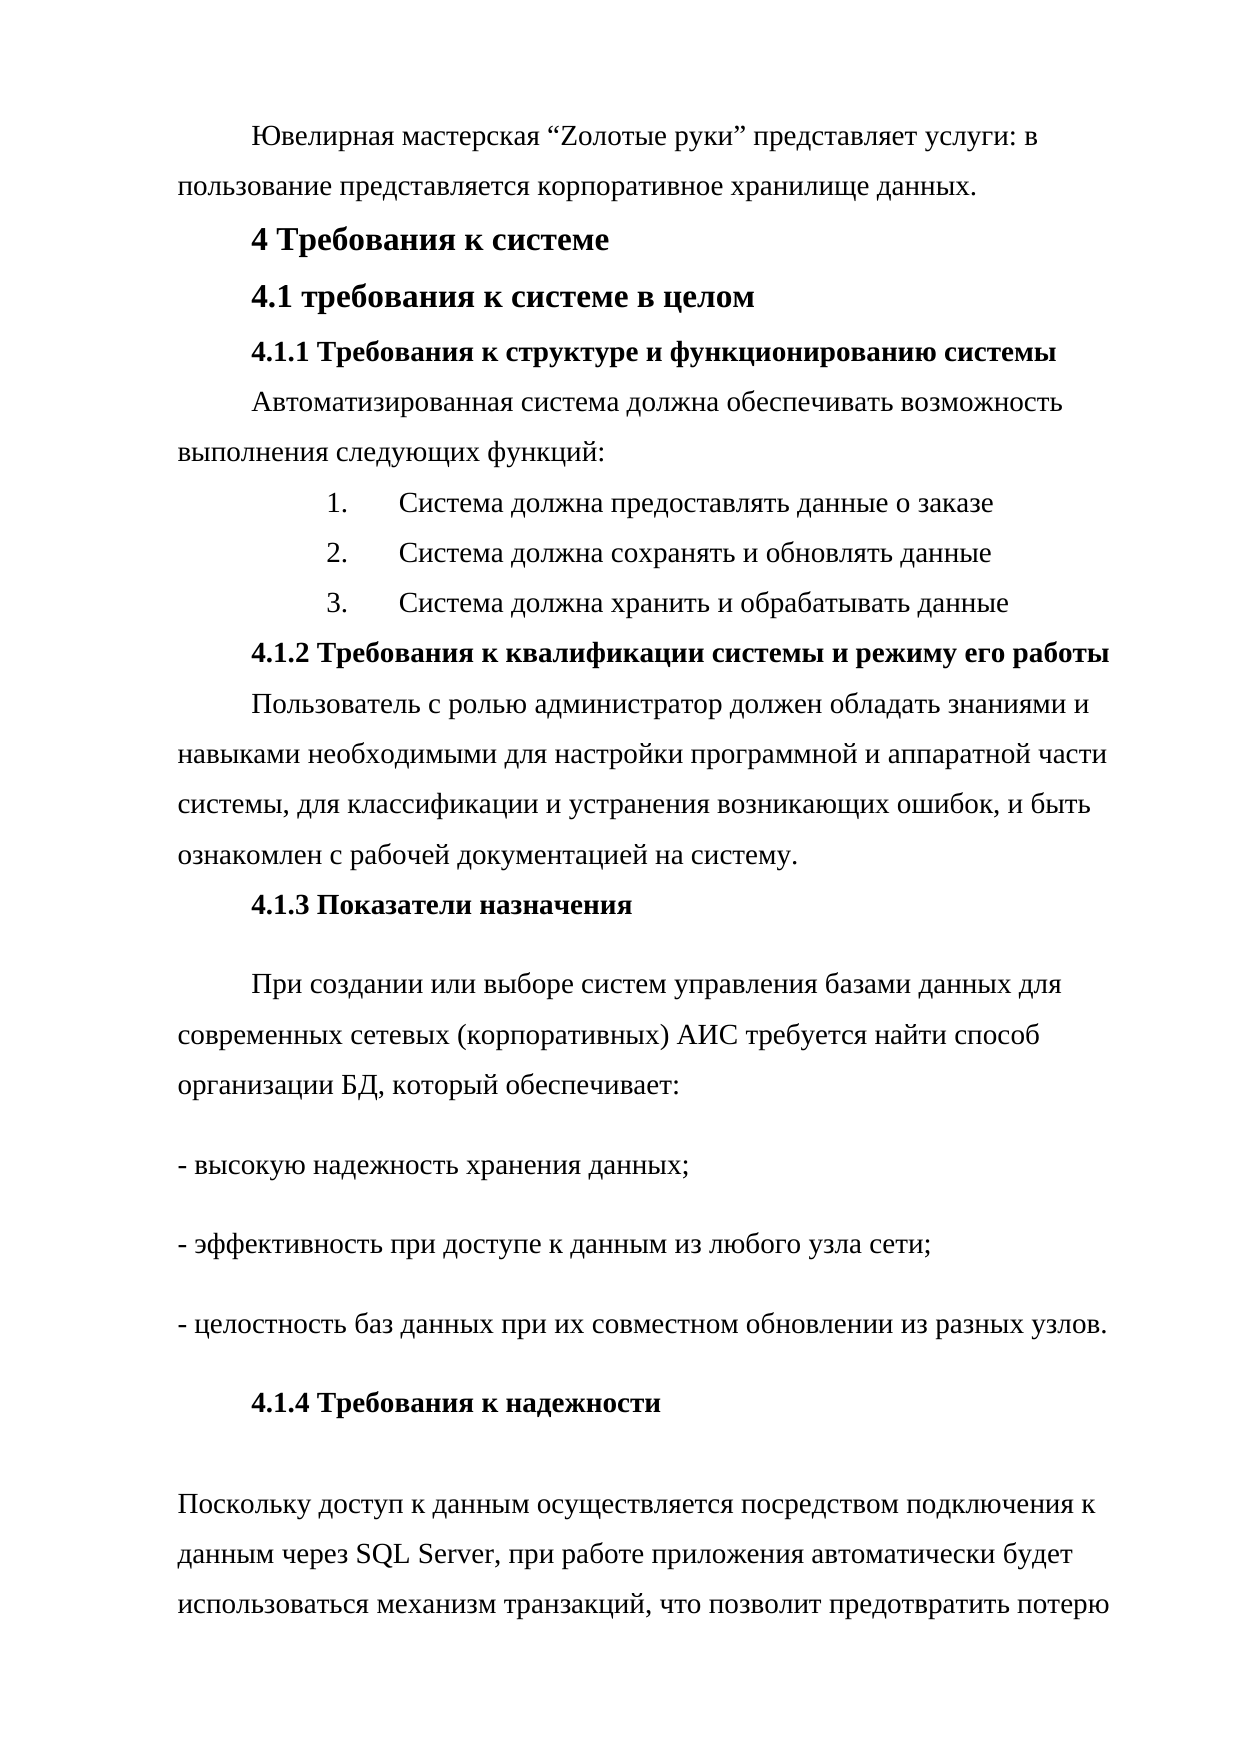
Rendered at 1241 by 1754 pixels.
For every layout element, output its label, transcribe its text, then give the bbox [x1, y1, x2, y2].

list Система должна предоставлять данные о заказе [252, 485, 1152, 518]
text 4.1.1 Требования к структуре и функционированию системы [177, 334, 1152, 367]
list Система должна сохранять и обновлять данные [252, 535, 1152, 568]
text - высокую надежность хранения данных; [177, 1147, 1152, 1180]
text 4.1 требования к системе в целом [177, 276, 1152, 314]
text Ювелирная мастерская “Zолотые руки” представляет услуги: в пользование представляется корпоративное хранилище данных. [177, 118, 1152, 202]
text - эффективность при доступе к данным из любого узла сети; [177, 1226, 1152, 1260]
text Пользователь с ролью администратор должен обладать знаниями и навыками необходимыми для настройки программной и аппаратной части системы, для классификации и устранения возникающих ошибок, и быть ознакомлен с рабочей документацией на систему. [177, 686, 1152, 870]
text 4.1.4 Требования к надежности [177, 1385, 1152, 1419]
text При создании или выборе систем управления базами данных для современных сетевых (корпоративных) АИС требуется найти способ организации БД, который обеспечивает: [177, 967, 1152, 1101]
text 4 Требования к системе [177, 219, 1152, 257]
text Автоматизированная система должна обеспечивать возможность выполнения следующих функций: [177, 384, 1152, 468]
list Система должна хранить и обрабатывать данные [252, 585, 1152, 619]
text 4.1.3 Показатели назначения [177, 887, 1152, 921]
text 4.1.2 Требования к квалификации системы и режиму его работы [177, 636, 1152, 669]
text Поскольку доступ к данным осуществляется посредством подключения к данным через SQL Server, при работе приложения автоматически будет использоваться механизм транзакций, что позволит предотвратить потерю [177, 1486, 1152, 1620]
text - целостность баз данных при их совместном обновлении из разных узлов. [177, 1306, 1152, 1339]
